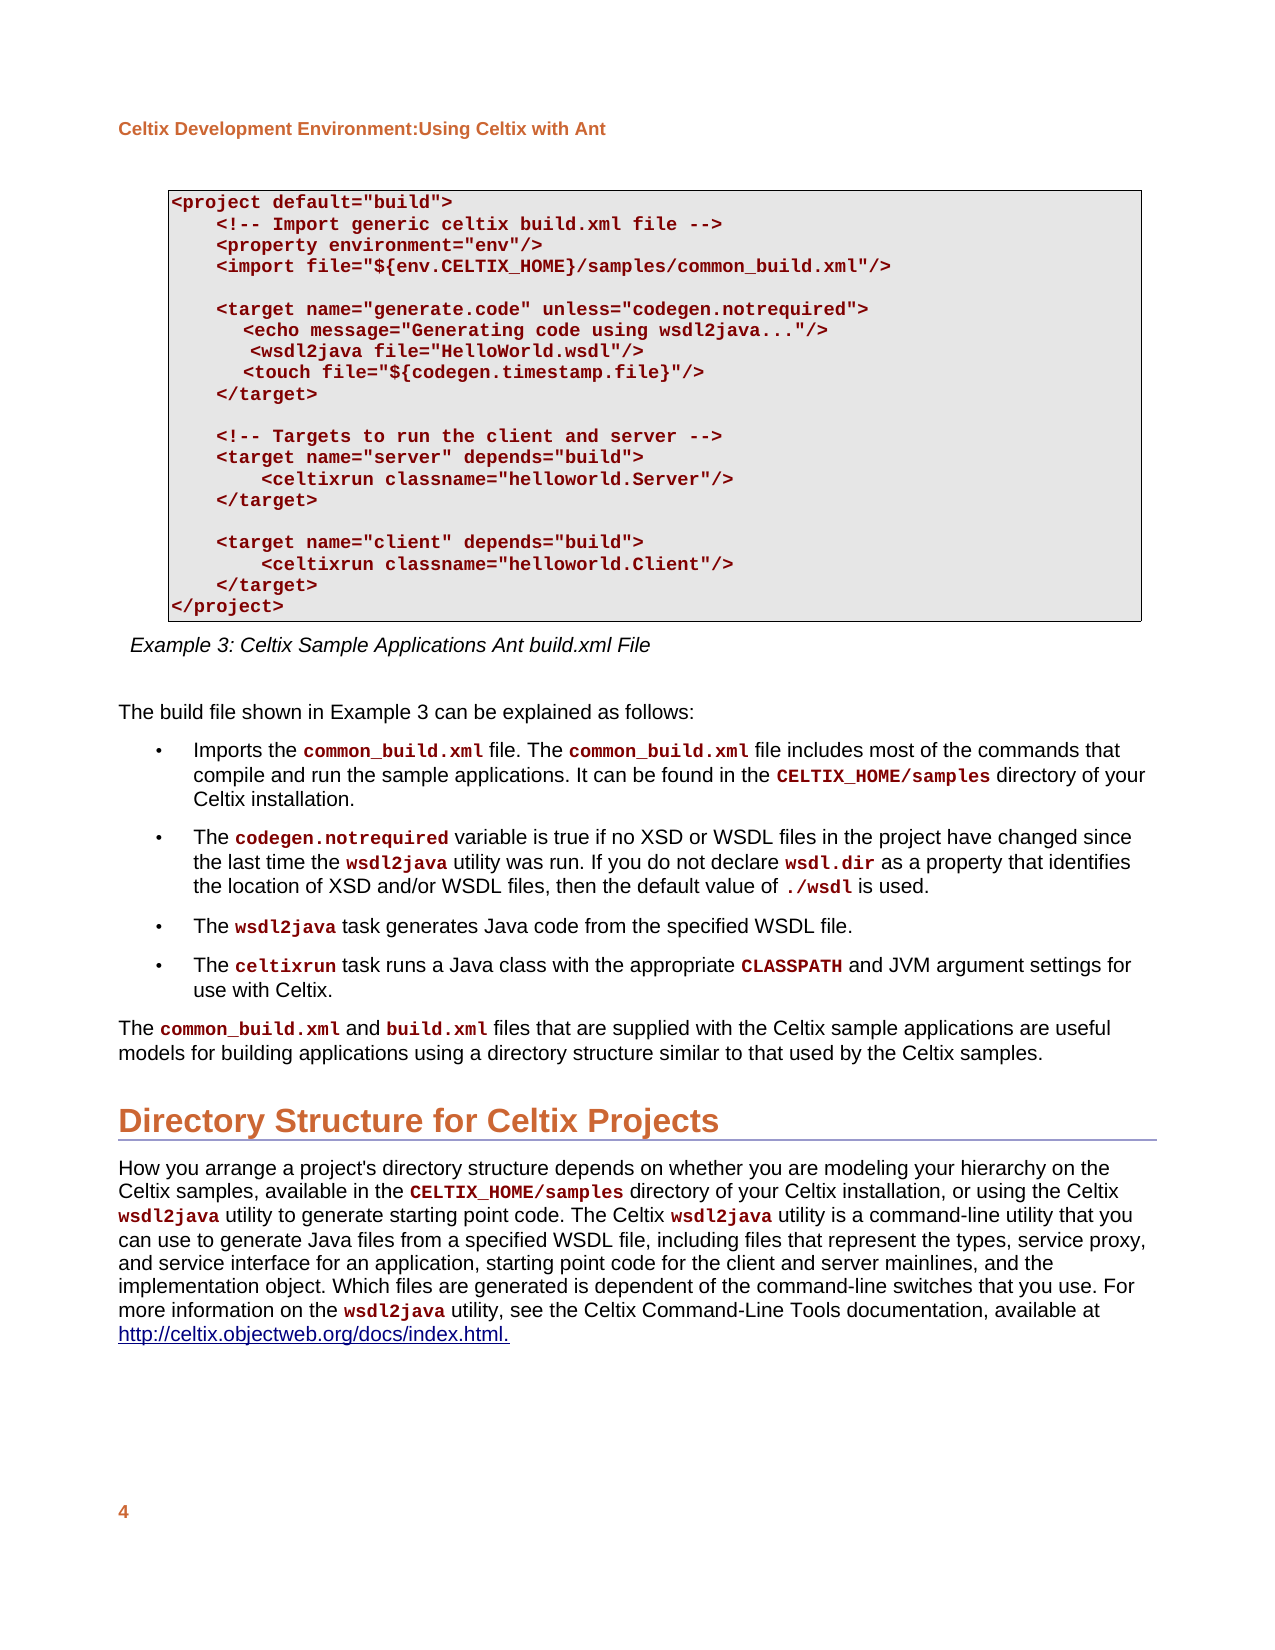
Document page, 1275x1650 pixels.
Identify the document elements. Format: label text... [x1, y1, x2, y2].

text </target> [169, 487, 1141, 509]
text <target name="server" depends="build"> [169, 445, 1141, 466]
text <celtixrun classname="helloworld.Client"/> [169, 551, 1141, 572]
text <property environment="env"/> [169, 232, 1141, 254]
text </project> [169, 594, 1141, 621]
list The codegen.notrequired variable is true if no XSD or WSDL files in the project have changed since the last time the wsdl2java utility was run. If you do not declare wsdl.dir as a property that identifies the location of XSD and/or WSDL files, then the default value of ./wsdl is used. [156, 826, 1157, 899]
subtitle Directory Structure for Celtix Projects [118, 1102, 1157, 1139]
text <touch file="${codegen.timestamp.file}"/> [169, 360, 1141, 381]
text <celtixrun classname="helloworld.Server"/> [169, 466, 1141, 487]
text The common_build.xml and build.xml files that are supplied with the Celtix sample applications are useful models for building applications using a directory structure similar to that used by the Celtix samples. [118, 1017, 1157, 1064]
text </target> [169, 572, 1141, 594]
text Example 3: Celtix Sample Applications Ant build.xml File [130, 634, 1179, 657]
text <!-- Targets to run the client and server --> [169, 424, 1141, 445]
text The build file shown in Example 3 can be explained as follows: [118, 701, 1157, 724]
text <target name="generate.code" unless="codegen.notrequired"> [169, 296, 1141, 317]
list The celtixrun task runs a Java class with the appropriate CLASSPATH and JVM argument settings for use with Celtix. [156, 954, 1157, 1002]
text <project default="build"> [169, 191, 1141, 211]
text <!-- Import generic celtix build.xml file --> [169, 211, 1141, 232]
text </target> [169, 381, 1141, 402]
text <target name="client" depends="build"> [169, 530, 1141, 551]
list Imports the common_build.xml file. The common_build.xml file includes most of the commands that compile and run the sample applications. It can be found in the CELTIX_HOME/samples directory of your Celtix installation. [156, 739, 1157, 811]
text <wsdl2java file="HelloWorld.wsdl"/> [169, 339, 1141, 360]
list The wsdl2java task generates Java code from the specified WSDL file. [156, 914, 1157, 939]
text <echo message="Generating code using wsdl2java..."/> [169, 317, 1141, 339]
text <import file="${env.CELTIX_HOME}/samples/common_build.xml"/> [169, 254, 1141, 275]
text How you arrange a project's directory structure depends on whether you are modeling your hierarchy on the Celtix samples, available in the CELTIX_HOME/samples directory of your Celtix installation, or using the Celtix wsdl2java utility to generate starting point code. The Celtix wsdl2java utility is a command-line utility that you can use to generate Java files from a specified WSDL file, including files that represent the types, service proxy, and service interface for an application, starting point code for the client and server mainlines, and the implementation object. Which files are generated is dependent of the command-line switches that you use. For more information on the wsdl2java utility, see the Celtix Command-Line Tools documentation, available at http://celtix.objectweb.org/docs/index.html. [118, 1156, 1157, 1346]
